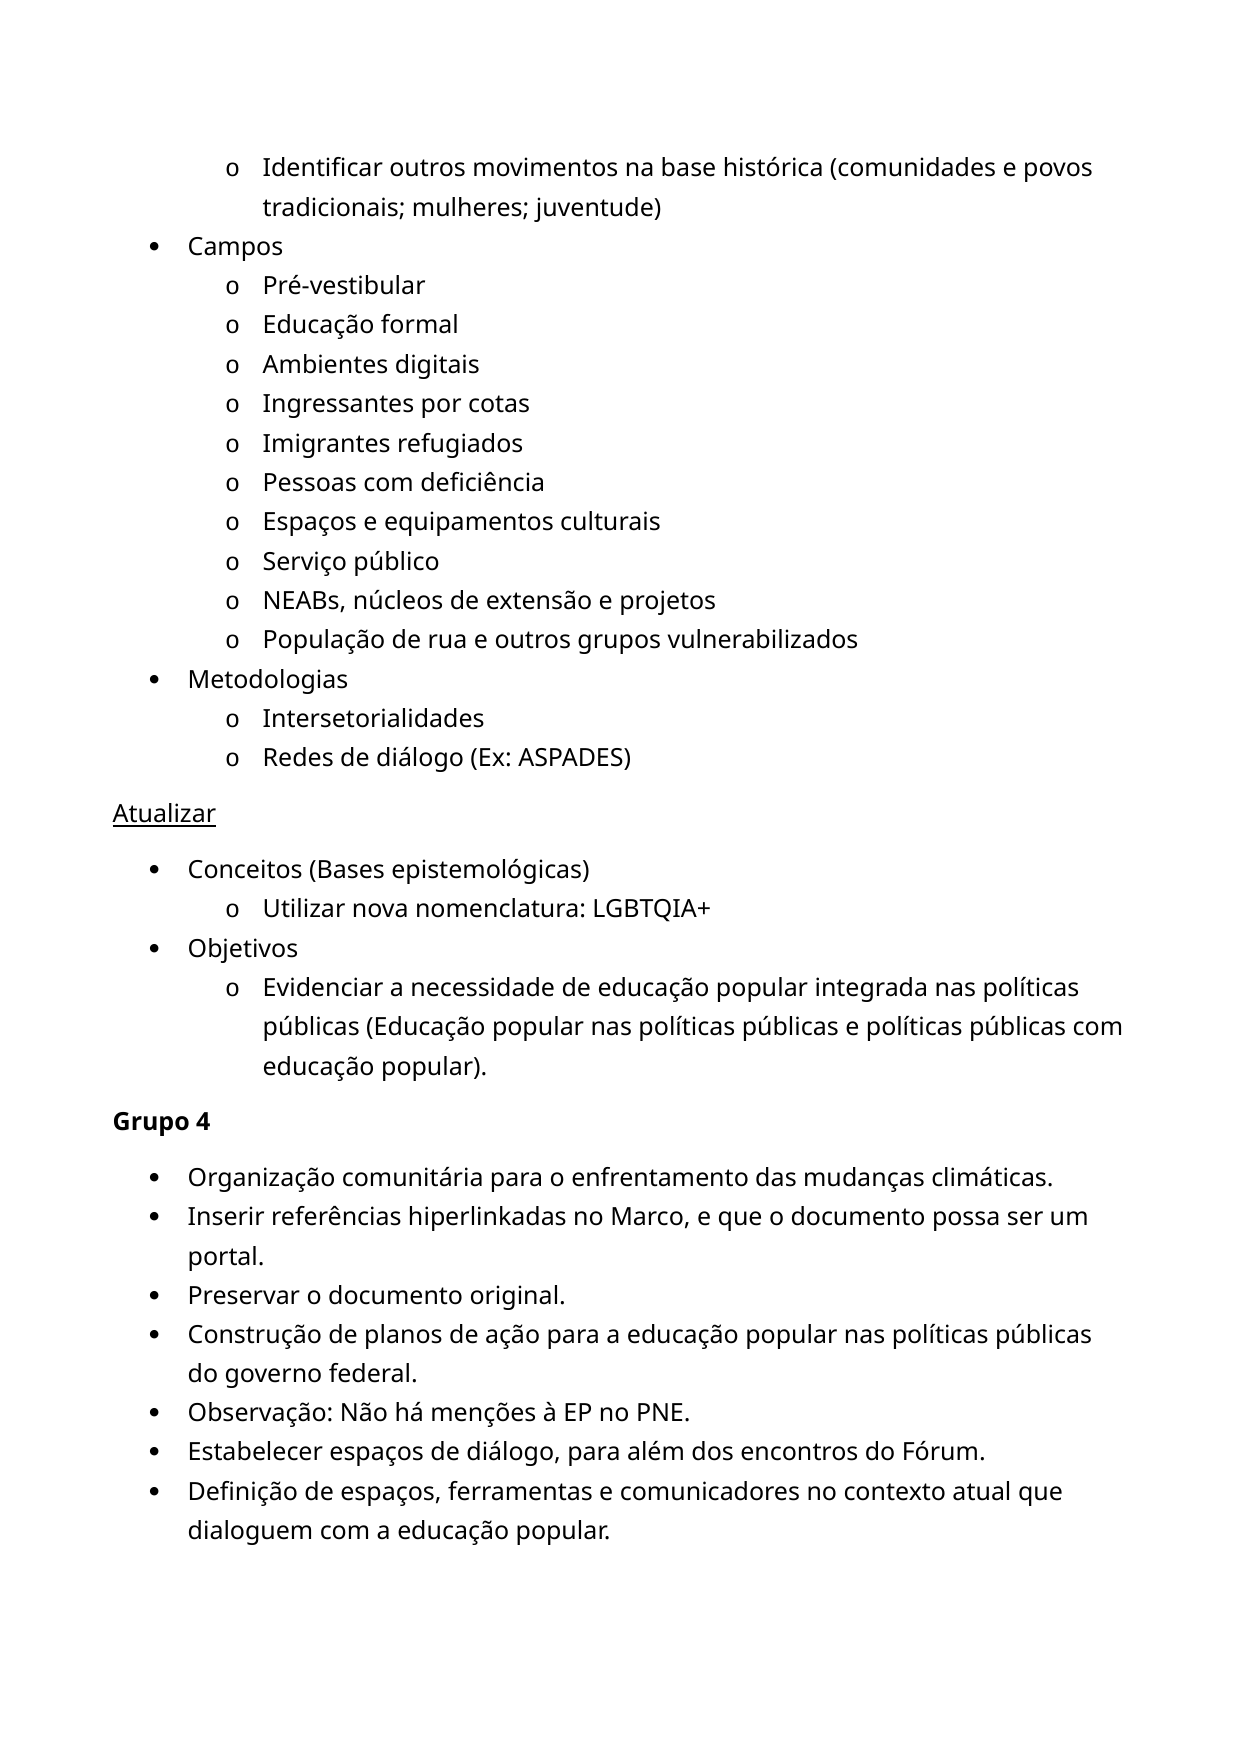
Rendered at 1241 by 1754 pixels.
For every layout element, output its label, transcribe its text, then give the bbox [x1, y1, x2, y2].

list Organização comunitária para o enfrentamento das mudanças climáticas. [150, 1160, 1128, 1194]
list Redes de diálogo (Ex: ASPADES) [225, 740, 1128, 774]
text Grupo 4 [112, 1104, 1128, 1138]
list Serviço público [225, 543, 1128, 578]
list Construção de planos de ação para a educação popular nas políticas públicas do governo federal. [150, 1316, 1128, 1390]
list Objetivos [150, 930, 1128, 964]
list Espaços e equipamentos culturais [225, 504, 1128, 538]
list Educação formal [225, 307, 1128, 341]
list Inserir referências hiperlinkadas no Marco, e que o documento possa ser um portal. [150, 1199, 1128, 1272]
text Atualizar [112, 796, 1128, 830]
list Pré-vestibular [225, 268, 1128, 302]
list Pessoas com deficiência [225, 464, 1128, 499]
list População de rua e outros grupos vulnerabilizados [225, 622, 1128, 656]
list Preservar o documento original. [150, 1277, 1128, 1311]
list NEABs, núcleos de extensão e projetos [225, 583, 1128, 617]
list Evidenciar a necessidade de educação popular integrada nas políticas públicas (Educação popular nas políticas públicas e políticas públicas com educação popular). [225, 969, 1128, 1082]
list Ambientes digitais [225, 346, 1128, 381]
list Intersetorialidades [225, 701, 1128, 735]
list Metodologias [150, 661, 1128, 696]
list Utilizar nova nomenclatura: LGBTQIA+ [225, 891, 1128, 925]
list Definição de espaços, ferramentas e comunicadores no contexto atual que dialoguem com a educação popular. [150, 1473, 1128, 1546]
list Estabelecer espaços de diálogo, para além dos encontros do Fórum. [150, 1434, 1128, 1468]
list Campos [150, 228, 1128, 263]
list Observação: Não há menções à EP no PNE. [150, 1395, 1128, 1429]
list Identificar outros movimentos na base histórica (comunidades e povos tradicionais; mulheres; juventude) [225, 150, 1128, 223]
list Imigrantes refugiados [225, 425, 1128, 459]
list Ingressantes por cotas [225, 386, 1128, 420]
list Conceitos (Bases epistemológicas) [150, 852, 1128, 886]
